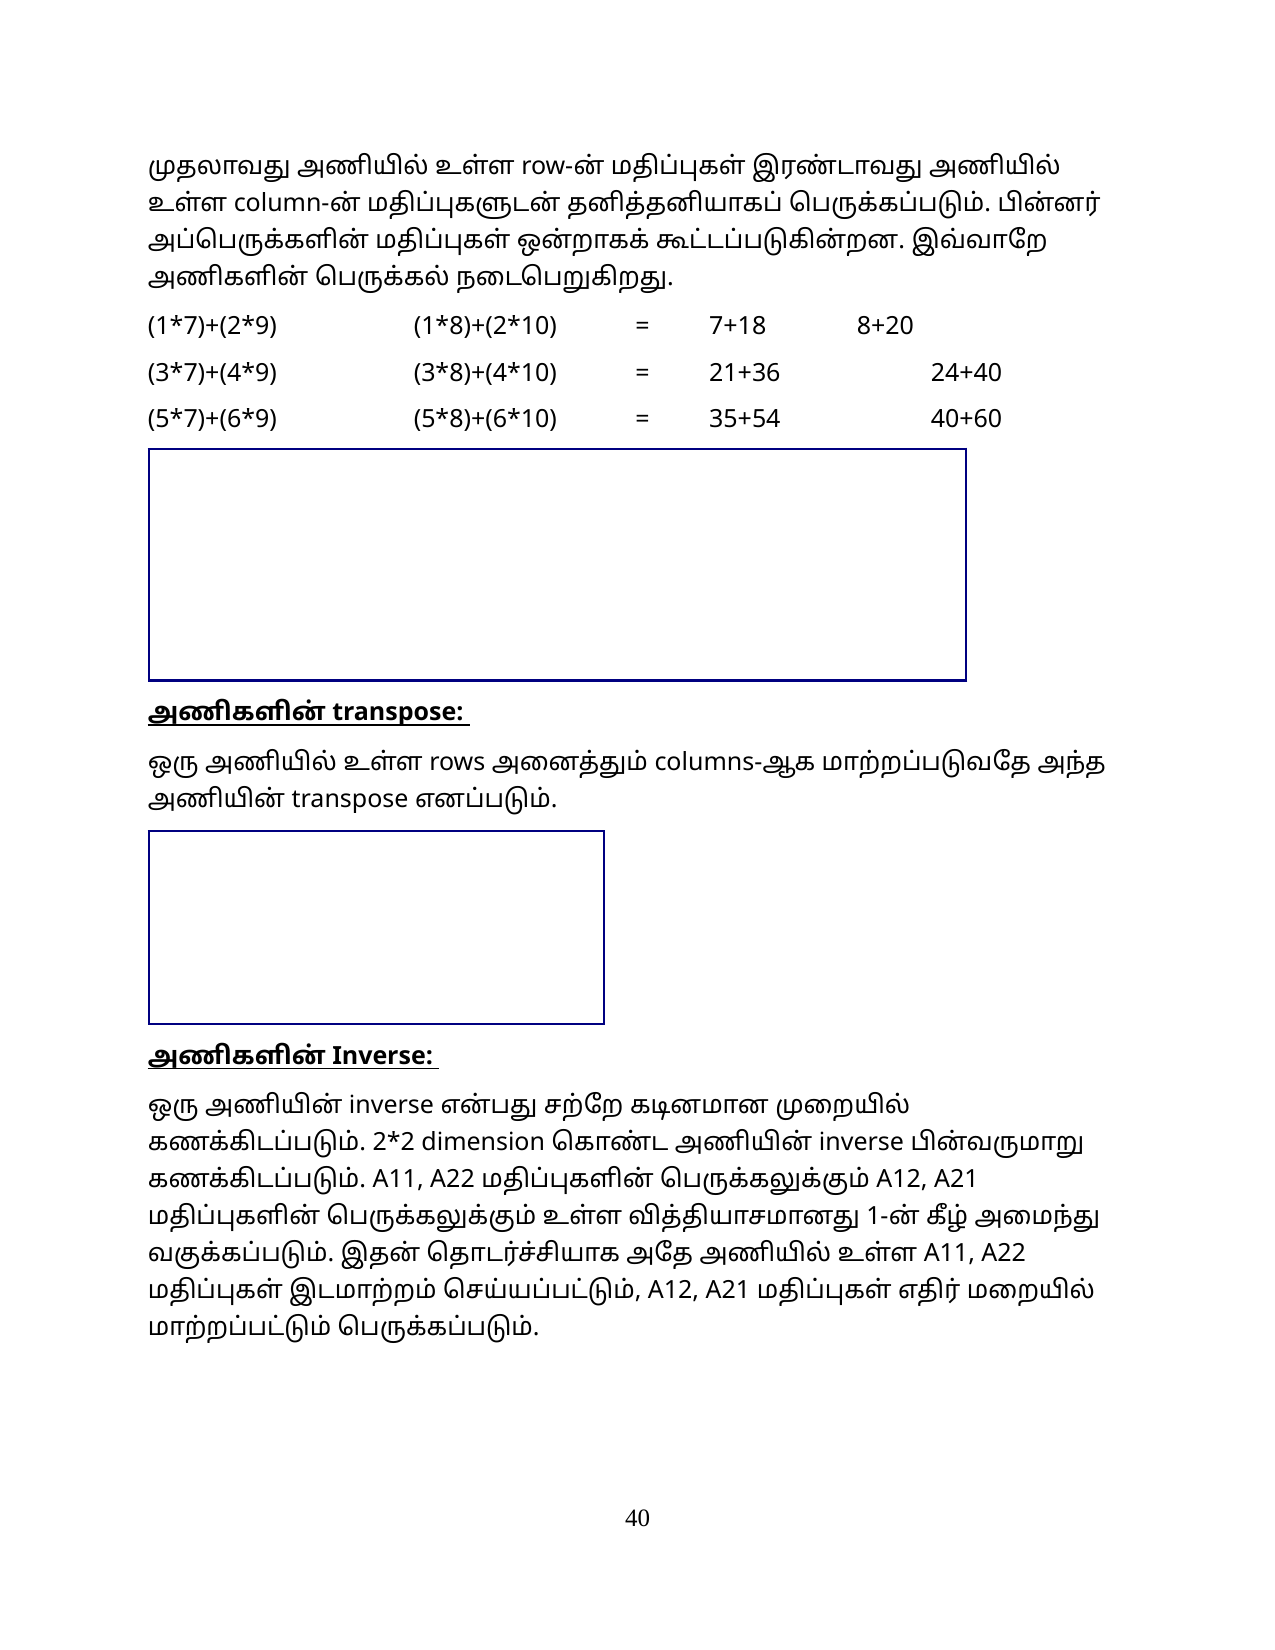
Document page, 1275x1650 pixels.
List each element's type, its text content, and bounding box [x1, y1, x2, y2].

text (3*7)+(4*9) (3*8)+(4*10) = 21+36 24+40 [118, 325, 1157, 372]
text முதலாவது அணியில் உள்ள row-ன் மதிப்புகள் இரண்டாவது அணியில் உள்ள column-ன் மதிப்புகளுடன் தனித்தனியாகப் பெருக்கப்படும். பின்னர் அப்பெருக்களின் மதிப்புகள் ஒன்றாகக் கூட்டப்படுகின்றன. இவ்வாறே அணிகளின் பெருக்கல் நடைபெறுகிறது. [118, 118, 1157, 278]
text ஒரு அணியின் inverse என்பது சற்றே கடினமான முறையில் கணக்கிடப்படும். 2*2 dimension கொண்ட அணியின் inverse பின்வருமாறு கணக்கிடப்படும். A11, A22 மதிப்புகளின் பெருக்கலுக்கும் A12, A21 மதிப்புகளின் பெருக்கலுக்கும் உள்ள வித்தியாசமானது 1-ன் கீழ் அமைந்து வகுக்கப்படும். இதன் தொடர்ச்சியாக அதே அணியில் உள்ள A11, A22 மதிப்புகள் இடமாற்றம் செய்யப்பட்டும், A12, A21 மதிப்புகள் எதிர் மறையில் மாற்றப்பட்டும் பெருக்கப்படும். [118, 1057, 1157, 1375]
text அணிகளின் transpose: [118, 664, 1157, 714]
text ஒரு அணியில் உள்ள rows அனைத்தும் columns-ஆக மாற்றப்படுவதே அந்த அணியின் transpose எனப்படும். [118, 714, 1157, 817]
text (1*7)+(2*9) (1*8)+(2*10) = 7+18 8+20 [118, 278, 1157, 325]
text (5*7)+(6*9) (5*8)+(6*10) = 35+54 40+60 [118, 372, 1157, 435]
text அணிகளின் Inverse: [118, 1008, 1157, 1057]
